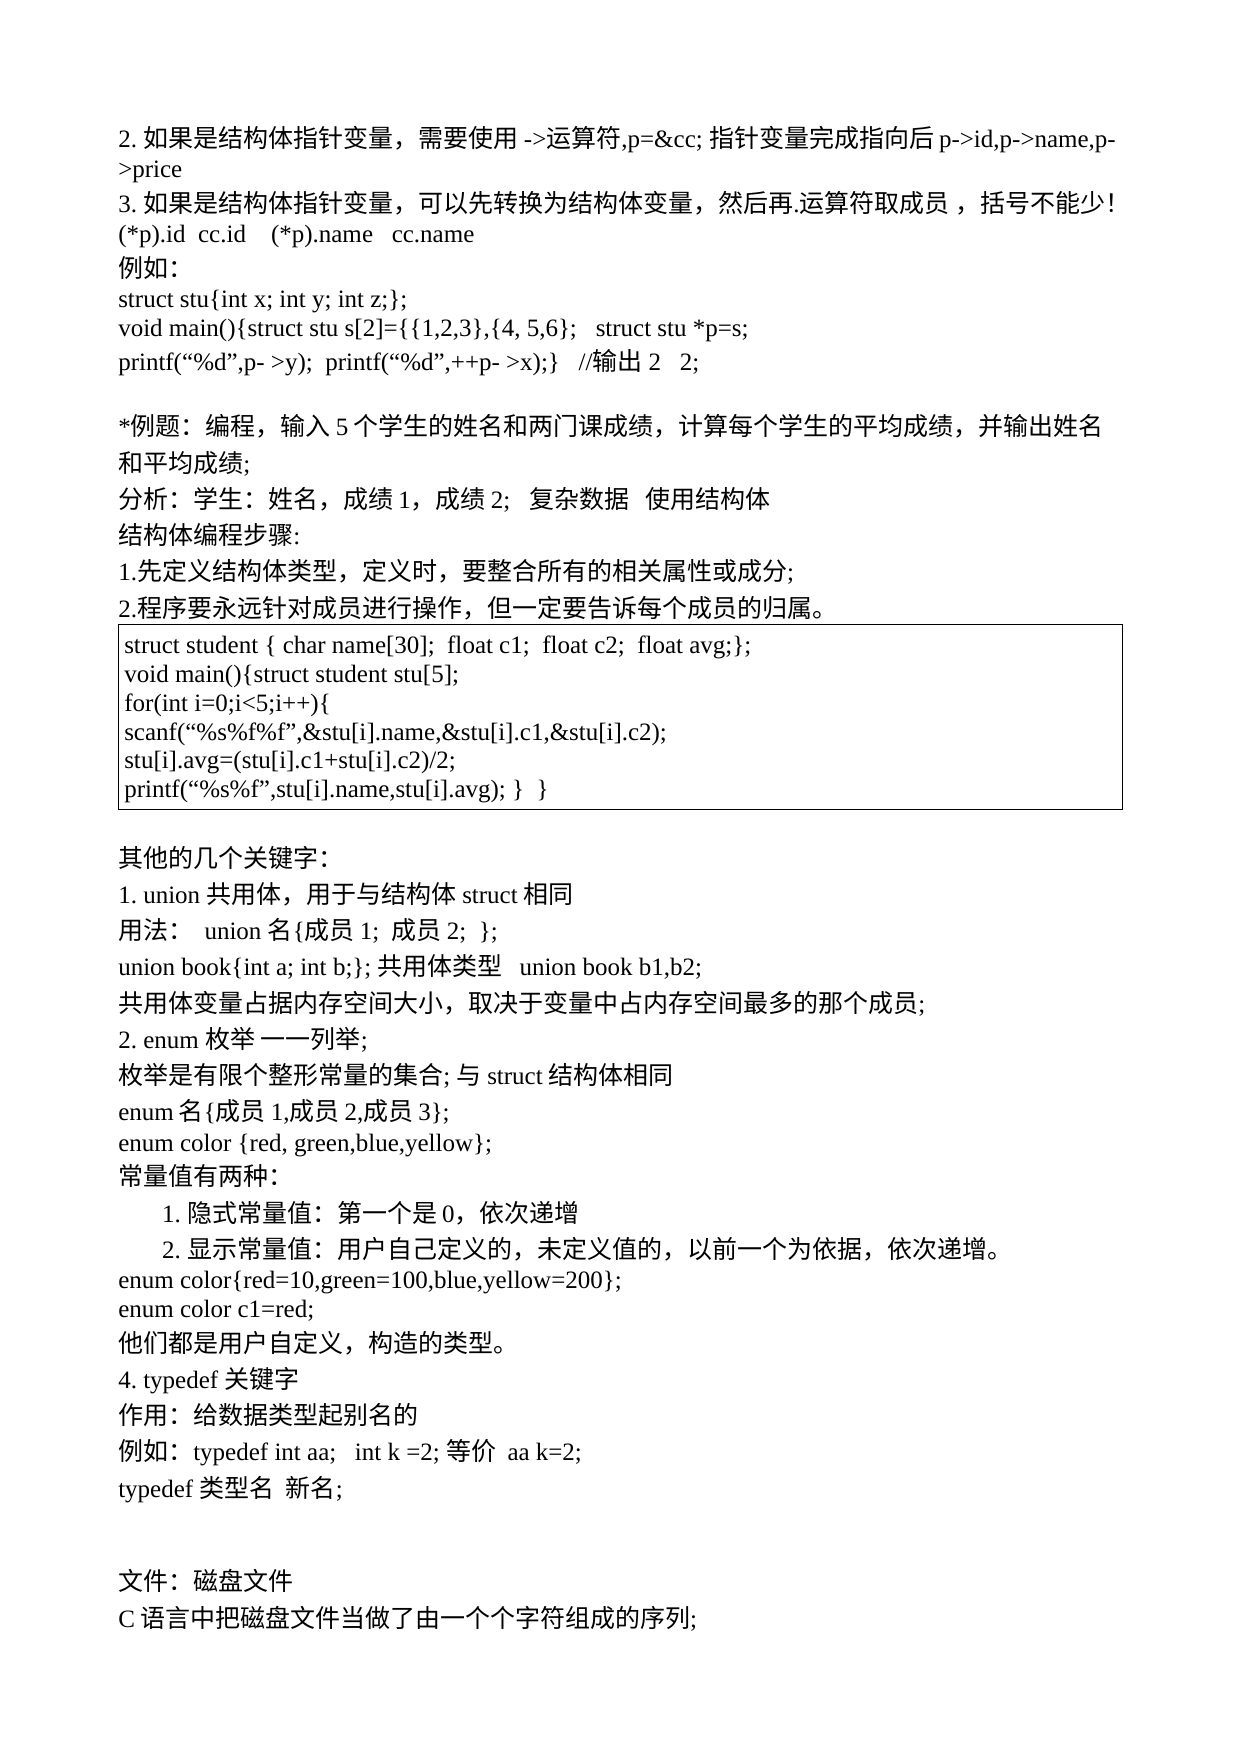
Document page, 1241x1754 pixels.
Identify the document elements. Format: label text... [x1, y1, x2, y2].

text struct stu{int x; int y; int z;}; [118, 284, 1122, 313]
text 结构体编程步骤: 1.先定义结构体类型，定义时，要整合所有的相关属性或成分; [118, 516, 1122, 588]
text enum名{成员1,成员2,成员3}; [118, 1092, 1122, 1128]
text 1. 隐式常量值：第一个是0，依次递增 [118, 1193, 1122, 1229]
text 作用：给数据类型起别名的 [118, 1396, 1122, 1432]
table_header struct student { char name[30]; float c1; float c2; float avg;}; void main(){struct student stu[5]; for(int i=0;i<5;i++){ scanf(“%s%f%f”,&stu[i].name,&stu[i].c1,&stu[i].c2); stu[i].avg=(stu[i].c1+stu[i].c2)/2; printf(“%s%f”,stu[i].name,stu[i].avg); } } [119, 625, 1122, 809]
text 2. enum 枚举 一一列举; [118, 1019, 1122, 1056]
text 例如： [118, 248, 1122, 284]
text 2. 显示常量值：用户自己定义的，未定义值的，以前一个为依据，依次递增。 [118, 1229, 1122, 1266]
text printf(“%d”,p- >y); printf(“%d”,++p- >x);} //输出 2 2; [118, 342, 1122, 378]
text *例题：编程，输入5个学生的姓名和两门课成绩，计算每个学生的平均成绩，并输出姓名和平均成绩; [118, 407, 1122, 479]
text 文件：磁盘文件 [118, 1562, 1122, 1598]
text enum color c1=red; [118, 1294, 1122, 1323]
text (*p).id cc.id (*p).name cc.name [118, 219, 1122, 248]
text typedef 类型名 新名; [118, 1468, 1122, 1504]
text 常量值有两种： [118, 1157, 1122, 1193]
text 3. 如果是结构体指针变量，可以先转换为结构体变量，然后再.运算符取成员 ，括号不能少！ [118, 183, 1122, 219]
text 用法： union 名{成员1; 成员2; }; [118, 911, 1122, 947]
text union book{int a; int b;}; 共用体类型 union book b1,b2; [118, 947, 1122, 983]
text 分析：学生：姓名，成绩1，成绩2; 复杂数据 使用结构体 [118, 479, 1122, 516]
text enum color{red=10,green=100,blue,yellow=200}; [118, 1266, 1122, 1294]
text 他们都是用户自定义，构造的类型。 [118, 1323, 1122, 1359]
text 4. typedef 关键字 [118, 1359, 1122, 1396]
text 枚举是有限个整形常量的集合; 与 struct 结构体相同 [118, 1056, 1122, 1092]
text 例如：typedef int aa; int k =2; 等价 aa k=2; [118, 1432, 1122, 1468]
text 1. union 共用体，用于与结构体 struct 相同 [118, 874, 1122, 911]
text 其他的几个关键字： [118, 838, 1122, 874]
text void main(){struct stu s[2]={{1,2,3},{4, 5,6}; struct stu *p=s; [118, 313, 1122, 342]
text enum color {red, green,blue,yellow}; [118, 1128, 1122, 1157]
text 2.程序要永远针对成员进行操作，但一定要告诉每个成员的归属。 [118, 588, 1122, 624]
text 共用体变量占据内存空间大小，取决于变量中占内存空间最多的那个成员; [118, 983, 1122, 1019]
text C语言中把磁盘文件当做了由一个个字符组成的序列; [118, 1598, 1122, 1634]
text 2. 如果是结构体指针变量，需要使用 ->运算符,p=&cc; 指针变量完成指向后p->id,p->name,p->price [118, 118, 1122, 183]
